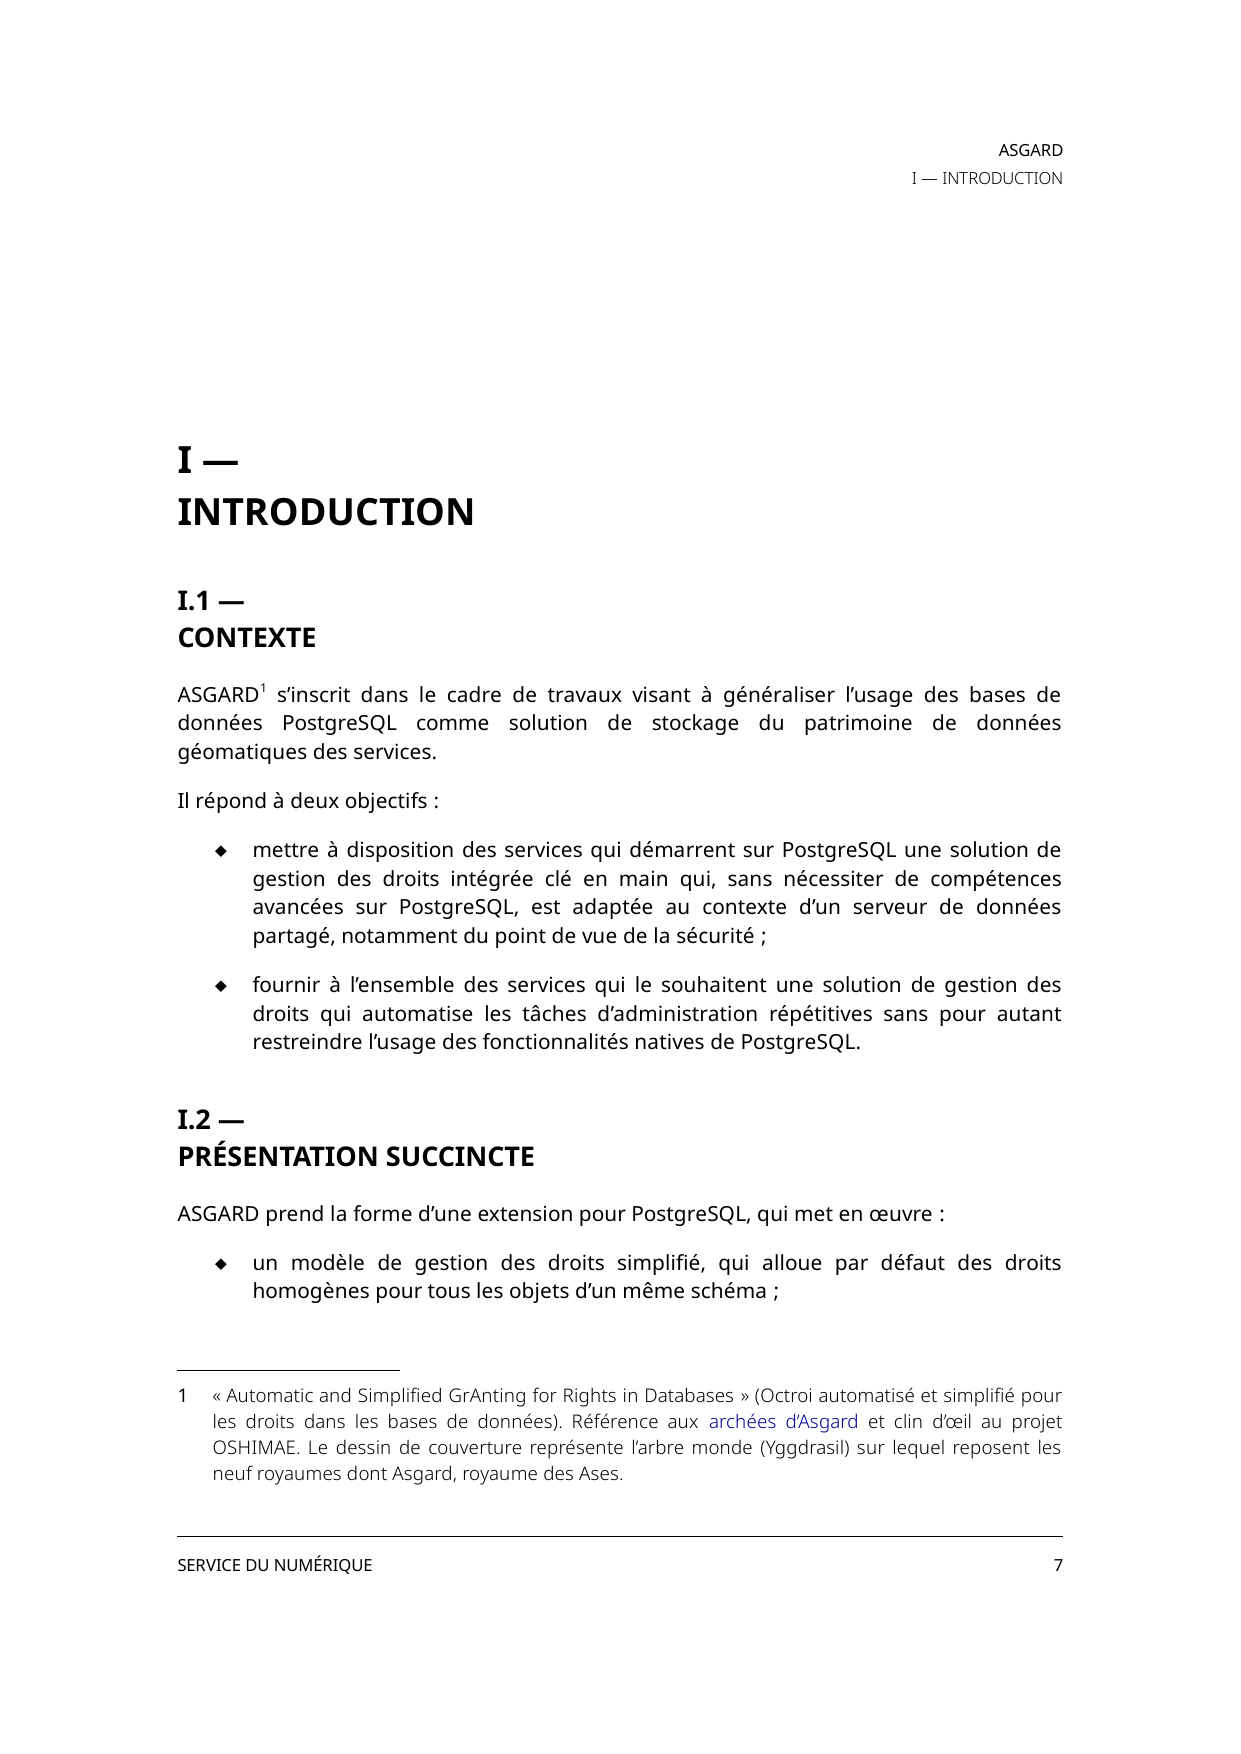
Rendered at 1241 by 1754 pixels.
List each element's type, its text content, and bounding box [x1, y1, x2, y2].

list un modèle de gestion des droits simplifié, qui alloue par défaut des droits homogènes pour tous les objets d’un même schéma ; [215, 1248, 1063, 1305]
text ASGARD prend la forme d’une extension pour PostgreSQL, qui met en œuvre : [177, 1198, 1063, 1227]
text ASGARD s’inscrit dans le cadre de travaux visant à généraliser l’usage des bases de données PostgreSQL comme solution de stockage du patrimoine de données géomatiques des services. [177, 680, 1063, 765]
subtitle Contexte [177, 576, 1063, 658]
list mettre à disposition des services qui démarrent sur PostgreSQL une solution de gestion des droits intégrée clé en main qui, sans nécessiter de compétences avancées sur PostgreSQL, est adaptée au contexte d’un serveur de données partagé, notamment du point de vue de la sécurité ; [215, 835, 1063, 949]
subtitle Présentation succincte [177, 1094, 1063, 1177]
text Il répond à deux objectifs : [177, 786, 1063, 814]
list fournir à l’ensemble des services qui le souhaitent une solution de gestion des droits qui automatise les tâches d’administration répétitives sans pour autant restreindre l’usage des fonctionnalités natives de PostgreSQL. [215, 970, 1063, 1056]
subtitle Introduction [177, 434, 1063, 536]
text « Automatic and Simplified GrAnting for Rights in Databases » (Octroi automatisé et simplifié pour les droits dans les bases de données). Référence aux archées d’Asgard et clin d’œil au projet OSHIMAE. Le dessin de couverture représente l’arbre monde (Yggdrasil) sur lequel reposent les neuf royaumes dont Asgard, royaume des Ases. [177, 1382, 1063, 1486]
